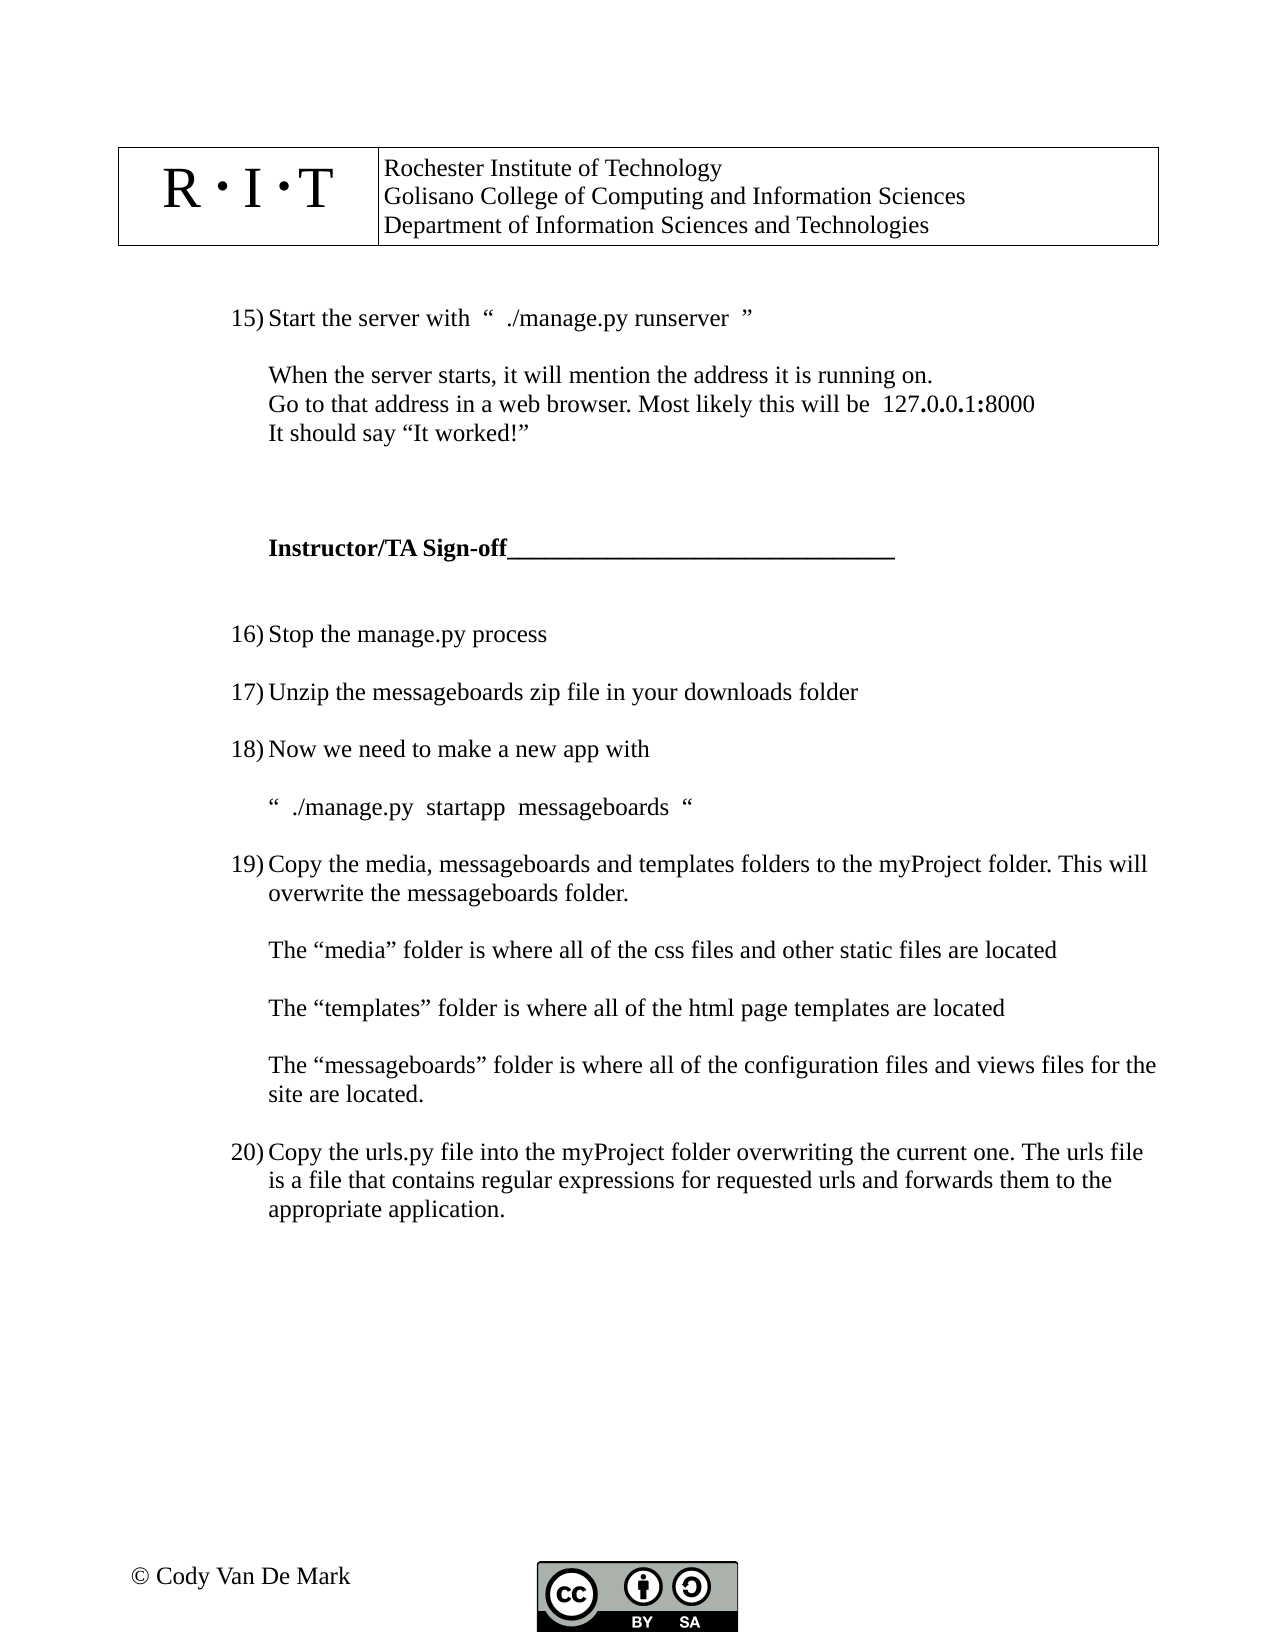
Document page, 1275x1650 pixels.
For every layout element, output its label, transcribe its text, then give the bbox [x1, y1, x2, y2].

list The “messageboards” folder is where all of the configuration files and views files for the site are located. [231, 1022, 1157, 1137]
list Copy the media, messageboards and templates folders to the myProject folder. This will overwrite the messageboards folder. [231, 849, 1157, 907]
list Copy the urls.py file into the myProject folder overwriting the current one. The urls file is a file that contains regular expressions for requested urls and forwards them to the appropriate application. [231, 1137, 1157, 1252]
list Stop the manage.py process [231, 619, 1157, 648]
list Unzip the messageboards zip file in your downloads folder [231, 677, 1157, 706]
list It should say “It worked!” Instructor/TA Sign-off_______________________________ [231, 418, 1157, 591]
picture [536, 1561, 739, 1632]
list Now we need to make a new app with “ ./manage.py startapp messageboards “ [231, 734, 1157, 821]
list The “media” folder is where all of the css files and other static files are located The “templates” folder is where all of the html page templates are located [231, 907, 1157, 1022]
list Start the server with “ ./manage.py runserver ” When the server starts, it will mention the address it is running on. Go to that address in a web browser. Most likely this will be 127.0.0.1:8000 [231, 303, 1157, 418]
